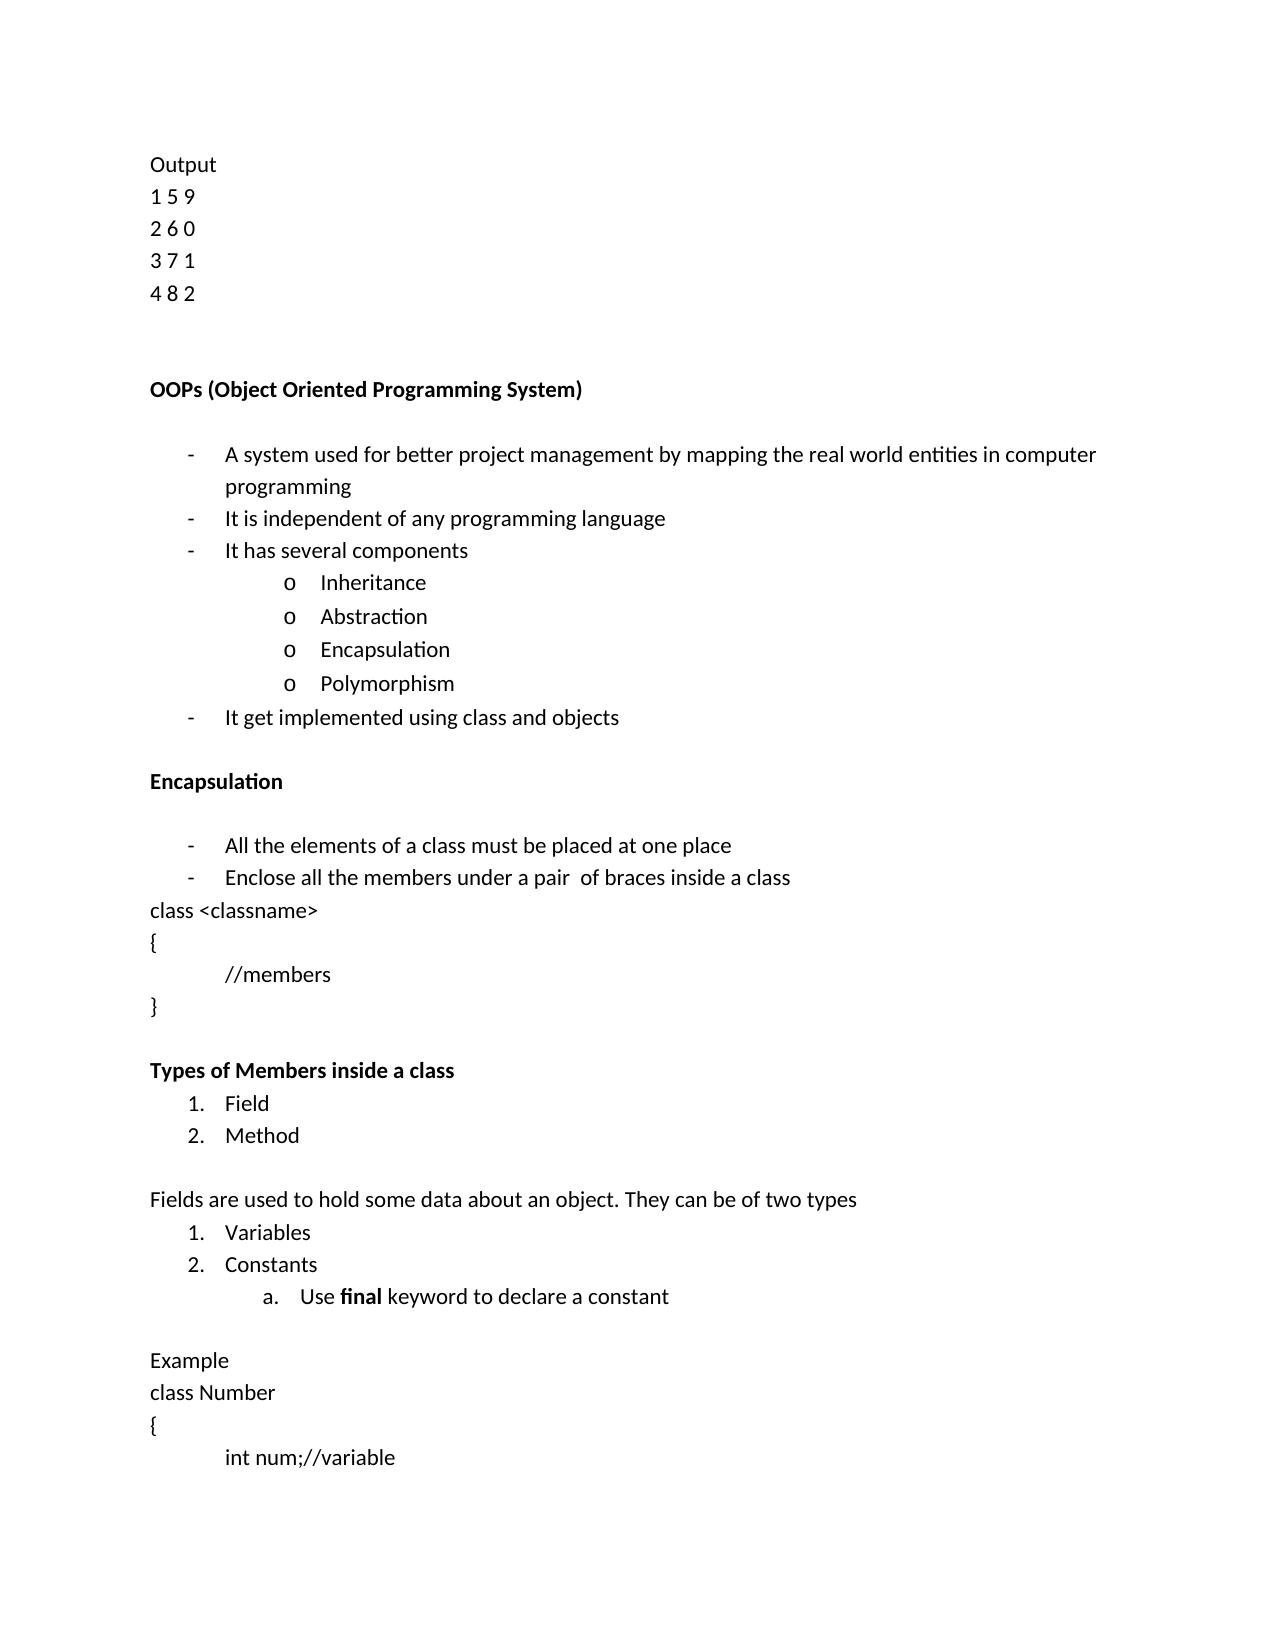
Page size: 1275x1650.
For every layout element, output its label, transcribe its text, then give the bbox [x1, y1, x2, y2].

list Encapsulation [283, 636, 1125, 665]
text 1 5 9 [150, 182, 1125, 210]
list Polymorphism [283, 669, 1125, 698]
list It is independent of any programming language [187, 504, 1125, 532]
list Abstraction [283, 602, 1125, 631]
list A system used for better project management by mapping the real world entities in computer programming [187, 440, 1125, 500]
text class Number [150, 1378, 1125, 1407]
list Use final keyword to declare a constant [262, 1282, 1125, 1310]
text Output [150, 150, 1125, 178]
list Variables [187, 1218, 1125, 1246]
list Enclose all the members under a pair of braces inside a class [187, 863, 1125, 892]
list Method [187, 1121, 1125, 1149]
text Types of Members inside a class [150, 1057, 1125, 1085]
text Fields are used to hold some data about an object. They can be of two types [150, 1185, 1125, 1213]
text 3 7 1 [150, 247, 1125, 274]
text 2 6 0 [150, 214, 1125, 242]
text Encapsulation [150, 767, 1125, 795]
list It has several components [187, 536, 1125, 564]
text { [150, 1411, 1125, 1439]
list All the elements of a class must be placed at one place [187, 831, 1125, 859]
text } [150, 992, 1125, 1020]
list It get implemented using class and objects [187, 703, 1125, 731]
text 4 8 2 [150, 279, 1125, 307]
text { [150, 928, 1125, 956]
text Example [150, 1346, 1125, 1374]
text int num;//variable [150, 1443, 1125, 1471]
list Inheritance [283, 568, 1125, 598]
text //members [150, 960, 1125, 988]
text OOPs (Object Oriented Programming System) [150, 375, 1125, 403]
list Constants [187, 1250, 1125, 1278]
text class <classname> [150, 896, 1125, 924]
list Field [187, 1089, 1125, 1117]
